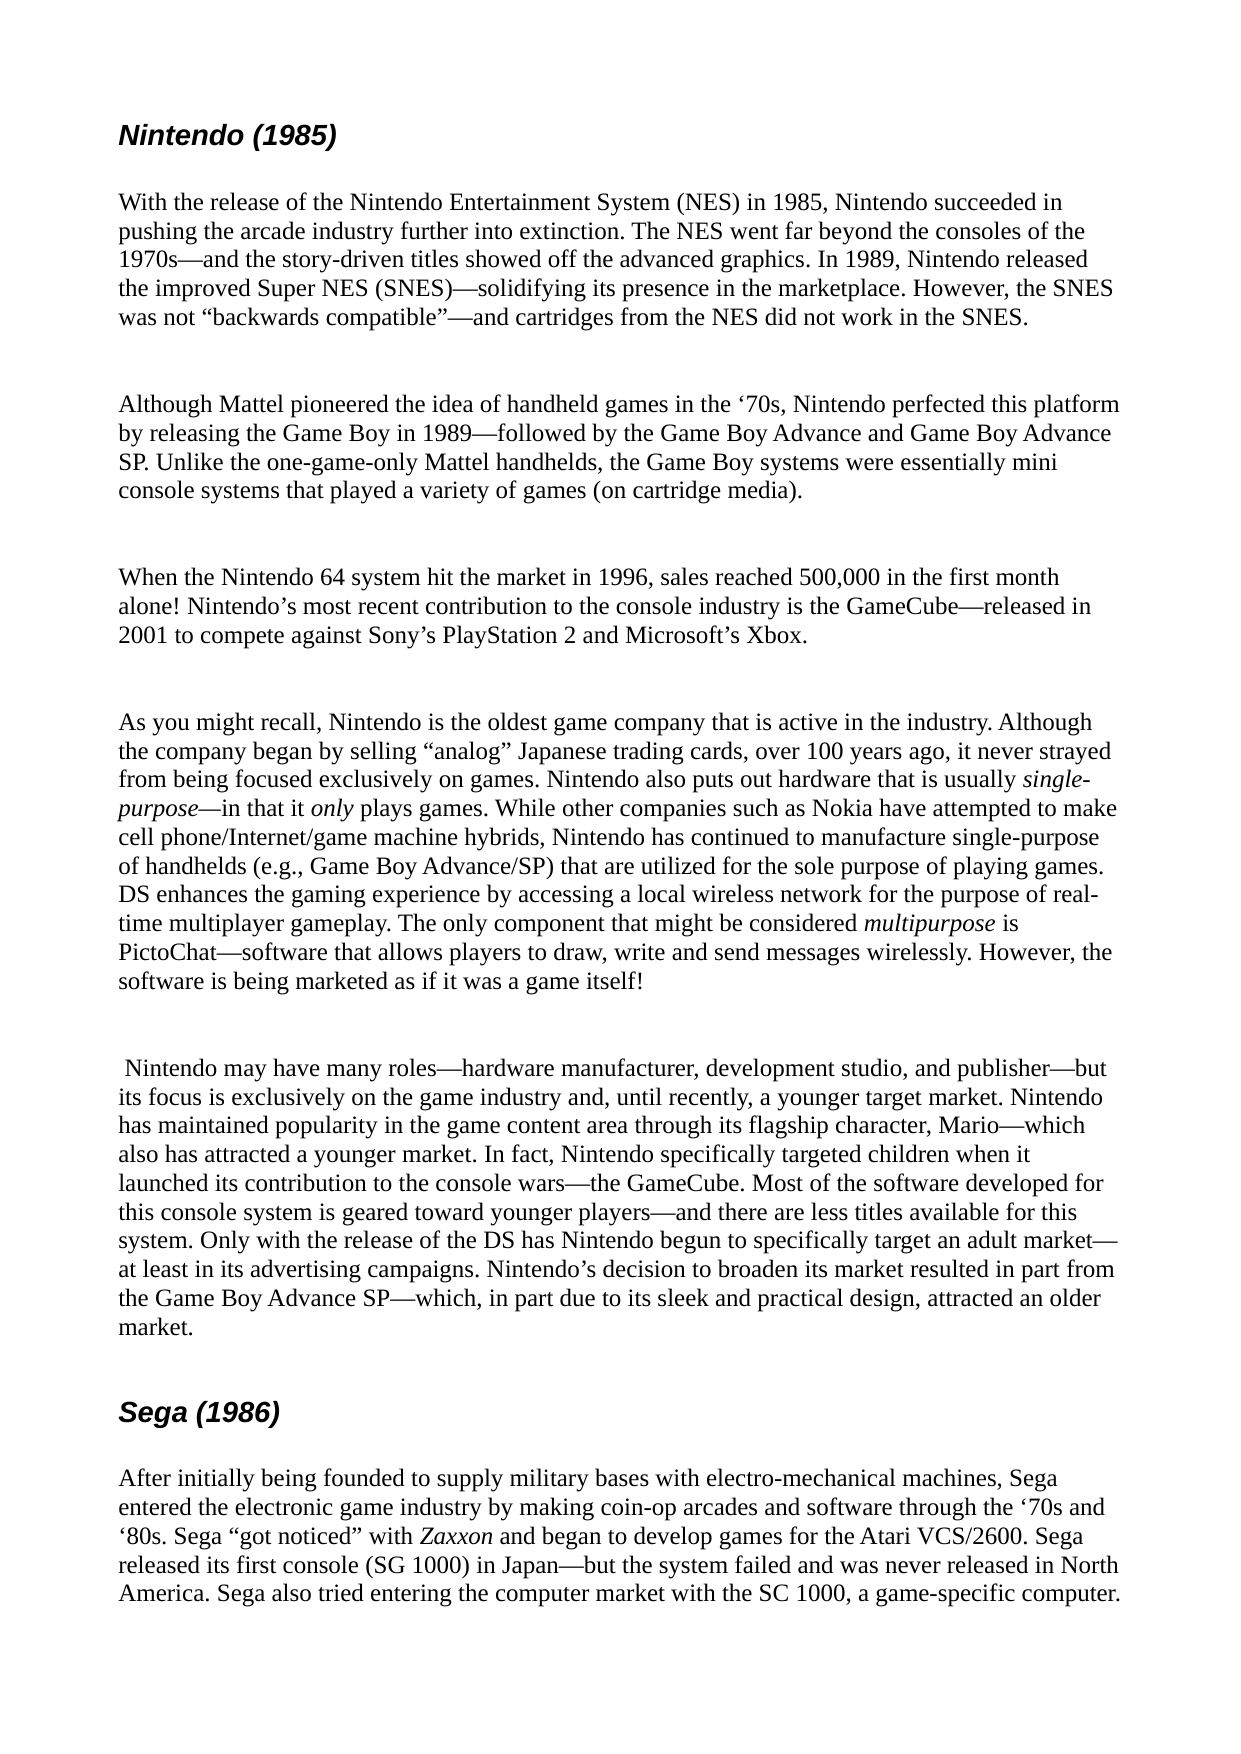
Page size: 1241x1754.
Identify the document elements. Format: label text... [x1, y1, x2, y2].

subtitle Sega (1986) [118, 1394, 1122, 1428]
text When the Nintendo 64 system hit the market in 1996, sales reached 500,000 in the first month alone! Nintendo’s most recent contribution to the console industry is the GameCube—released in 2001 to compete against Sony’s PlayStation 2 and Microsoft’s Xbox. [118, 562, 1122, 649]
subtitle Nintendo (1985) [118, 118, 1122, 152]
text Nintendo may have many roles—hardware manufacturer, development studio, and publisher—but its focus is exclusively on the game industry and, until recently, a younger target market. Nintendo has maintained popularity in the game content area through its flagship character, Mario—which also has attracted a younger market. In fact, Nintendo specifically targeted children when it launched its contribution to the console wars—the GameCube. Most of the software developed for this console system is geared toward younger players—and there are less titles available for this system. Only with the release of the DS has Nintendo begun to specifically target an adult market—at least in its advertising campaigns. Nintendo’s decision to broaden its market resulted in part from the Game Boy Advance SP—which, in part due to its sleek and practical design, attracted an older market. [118, 1053, 1122, 1340]
text As you might recall, Nintendo is the oldest game company that is active in the industry. Although the company began by selling “analog” Japanese trading cards, over 100 years ago, it never strayed from being focused exclusively on games. Nintendo also puts out hardware that is usually single-purpose—in that it only plays games. While other companies such as Nokia have attempted to make cell phone/Internet/game machine hybrids, Nintendo has continued to manufacture single-purpose of handhelds (e.g., Game Boy Advance/SP) that are utilized for the sole purpose of playing games. DS enhances the gaming experience by accessing a local wireless network for the purpose of real-time multiplayer gameplay. The only component that might be considered multipurpose is PictoChat—software that allows players to draw, write and send messages wirelessly. However, the software is being marketed as if it was a game itself! [118, 707, 1122, 994]
text After initially being founded to supply military bases with electro-mechanical machines, Sega entered the electronic game industry by making coin-op arcades and software through the ‘70s and ‘80s. Sega “got noticed” with Zaxxon and began to develop games for the Atari VCS/2600. Sega released its first console (SG 1000) in Japan—but the system failed and was never released in North America. Sega also tried entering the computer market with the SC 1000, a game-specific computer. [118, 1463, 1122, 1607]
text With the release of the Nintendo Entertainment System (NES) in 1985, Nintendo succeeded in pushing the arcade industry further into extinction. The NES went far beyond the consoles of the 1970s—and the story-driven titles showed off the advanced graphics. In 1989, Nintendo released the improved Super NES (SNES)—solidifying its presence in the marketplace. However, the SNES was not “backwards compatible”—and cartridges from the NES did not work in the SNES. [118, 187, 1122, 331]
text Although Mattel pioneered the idea of handheld games in the ‘70s, Nintendo perfected this platform by releasing the Game Boy in 1989—followed by the Game Boy Advance and Game Boy Advance SP. Unlike the one-game-only Mattel handhelds, the Game Boy systems were essentially mini console systems that played a variety of games (on cartridge media). [118, 389, 1122, 504]
